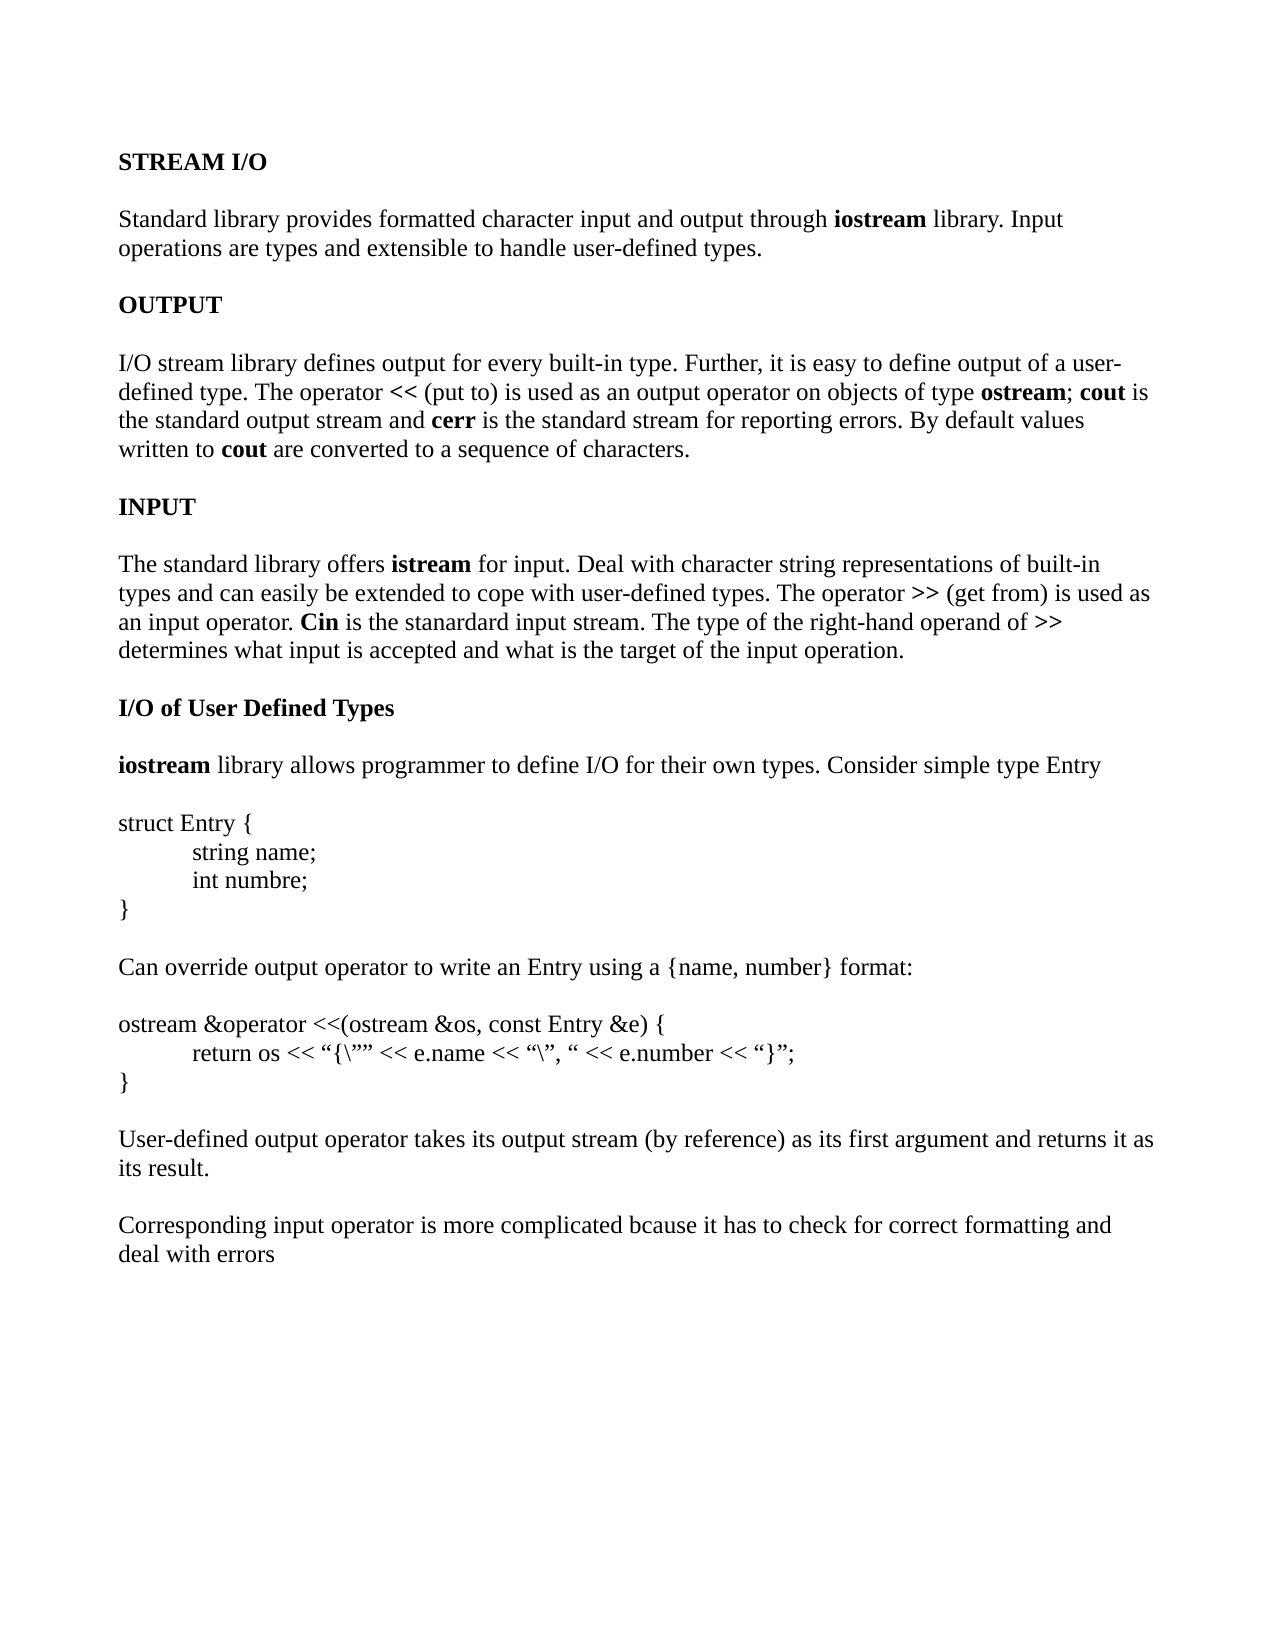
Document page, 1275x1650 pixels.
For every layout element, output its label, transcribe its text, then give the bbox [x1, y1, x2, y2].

text string name; [118, 837, 1157, 866]
text INPUT [118, 492, 1157, 521]
text The standard library offers istream for input. Deal with character string representations of built-in types and can easily be extended to cope with user-defined types. The operator >> (get from) is used as an input operator. Cin is the stanardard input stream. The type of the right-hand operand of >> determines what input is accepted and what is the target of the input operation. [118, 549, 1157, 664]
text } [118, 894, 1157, 923]
text iostream library allows programmer to define I/O for their own types. Consider simple type Entry [118, 751, 1157, 779]
text I/O stream library defines output for every built-in type. Further, it is easy to define output of a user-defined type. The operator << (put to) is used as an output operator on objects of type ostream; cout is the standard output stream and cerr is the standard stream for reporting errors. By default values written to cout are converted to a sequence of characters. [118, 348, 1157, 463]
text User-defined output operator takes its output stream (by reference) as its first argument and returns it as its result. [118, 1124, 1157, 1182]
text Standard library provides formatted character input and output through iostream library. Input operations are types and extensible to handle user-defined types. [118, 204, 1157, 262]
text STREAM I/O [118, 147, 1157, 176]
text return os << “{\”” << e.name << “\”, “ << e.number << “}”; [118, 1038, 1157, 1067]
text Can override output operator to write an Entry using a {name, number} format: [118, 952, 1157, 981]
text } [118, 1067, 1157, 1096]
text I/O of User Defined Types [118, 693, 1157, 722]
text ostream &operator <<(ostream &os, const Entry &e) { [118, 1009, 1157, 1038]
text int numbre; [118, 866, 1157, 894]
text struct Entry { [118, 808, 1157, 837]
text Corresponding input operator is more complicated bcause it has to check for correct formatting and deal with errors [118, 1211, 1157, 1268]
text OUTPUT [118, 291, 1157, 319]
